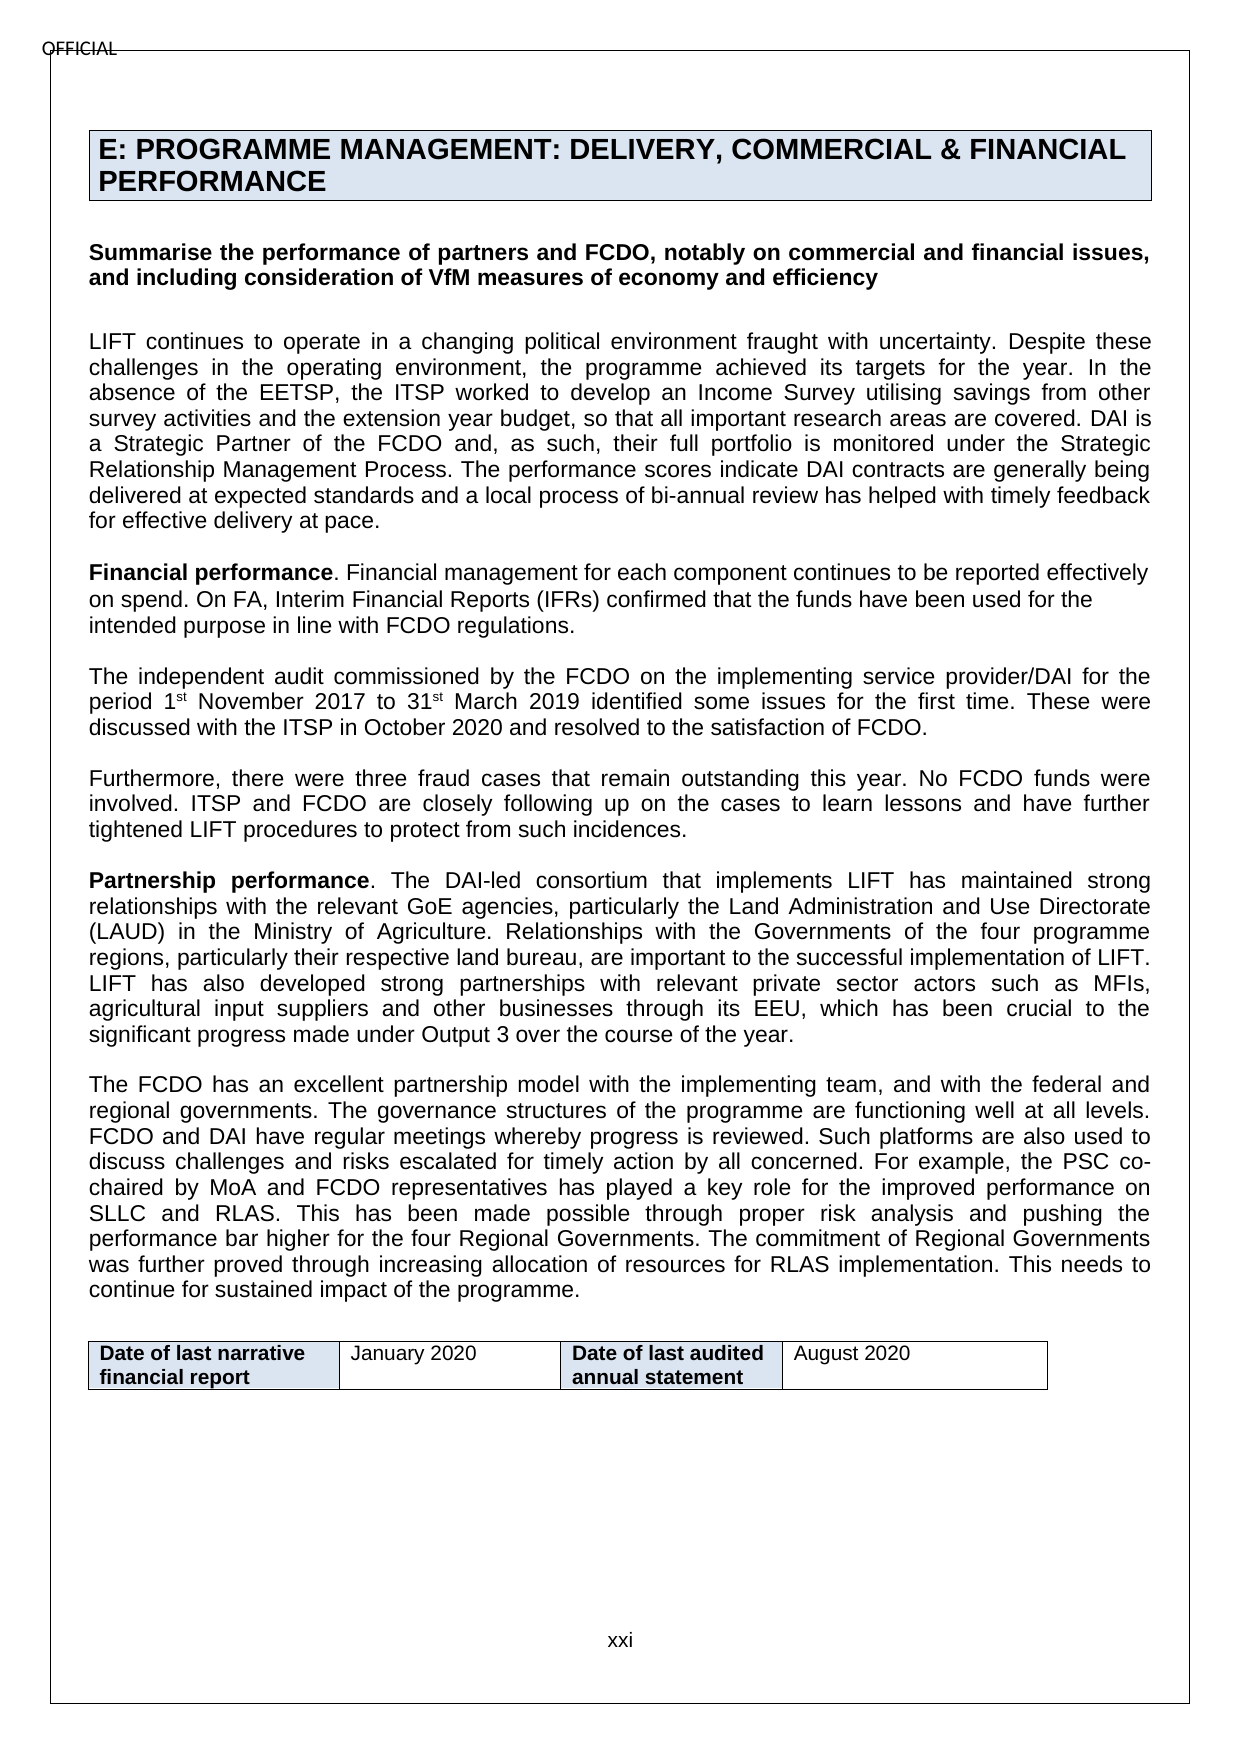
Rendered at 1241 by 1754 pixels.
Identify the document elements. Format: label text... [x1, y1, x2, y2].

table_header August 2020 [783, 1342, 1047, 1388]
text The independent audit commissioned by the FCDO on the implementing service provider/DAI for the period 1st November 2017 to 31st March 2019 identified some issues for the first time. These were discussed with the ITSP in October 2020 and resolved to the satisfaction of FCDO. [89, 663, 1152, 740]
text Furthermore, there were three fraud cases that remain outstanding this year. No FCDO funds were involved. ITSP and FCDO are closely following up on the cases to learn lessons and have further tightened LIFT procedures to protect from such incidences. [89, 765, 1152, 842]
table_header January 2020 [340, 1342, 560, 1388]
table_header Date of last narrative financial report [89, 1342, 339, 1388]
text Financial performance. Financial management for each component continues to be reported effectively on spend. On FA, Interim Financial Reports (IFRs) confirmed that the funds have been used for the intended purpose in line with FCDO regulations. [89, 559, 1152, 638]
text Summarise the performance of partners and FCDO, notably on commercial and financial issues, and including consideration of VfM measures of economy and efficiency [89, 239, 1152, 291]
text LIFT continues to operate in a changing political environment fraught with uncertainty. Despite these challenges in the operating environment, the programme achieved its targets for the year. In the absence of the EETSP, the ITSP worked to develop an Income Survey utilising savings from other survey activities and the extension year budget, so that all important research areas are covered. DAI is a Strategic Partner of the FCDO and, as such, their full portfolio is monitored under the Strategic Relationship Management Process. The performance scores indicate DAI contracts are generally being delivered at expected standards and a local process of bi-annual review has helped with timely feedback for effective delivery at pace. [89, 329, 1152, 534]
text Partnership performance. The DAI-led consortium that implements LIFT has maintained strong relationships with the relevant GoE agencies, particularly the Land Administration and Use Directorate (LAUD) in the Ministry of Agriculture. Relationships with the Governments of the four programme regions, particularly their respective land bureau, are important to the successful implementation of LIFT. LIFT has also developed strong partnerships with relevant private sector actors such as MFIs, agricultural input suppliers and other businesses through its EEU, which has been crucial to the significant progress made under Output 3 over the course of the year. [89, 868, 1152, 1047]
table_header Date of last audited annual statement [561, 1342, 782, 1388]
text E: PROGRAMME MANAGEMENT: DELIVERY, COMMERCIAL & FINANCIAL PERFORMANCE [90, 131, 1151, 200]
text The FCDO has an excellent partnership model with the implementing team, and with the federal and regional governments. The governance structures of the programme are functioning well at all levels. FCDO and DAI have regular meetings whereby progress is reviewed. Such platforms are also used to discuss challenges and risks escalated for timely action by all concerned. For example, the PSC co-chaired by MoA and FCDO representatives has played a key role for the improved performance on SLLC and RLAS. This has been made possible through proper risk analysis and pushing the performance bar higher for the four Regional Governments. The commitment of Regional Governments was further proved through increasing allocation of resources for RLAS implementation. This needs to continue for sustained impact of the programme. [89, 1072, 1152, 1303]
